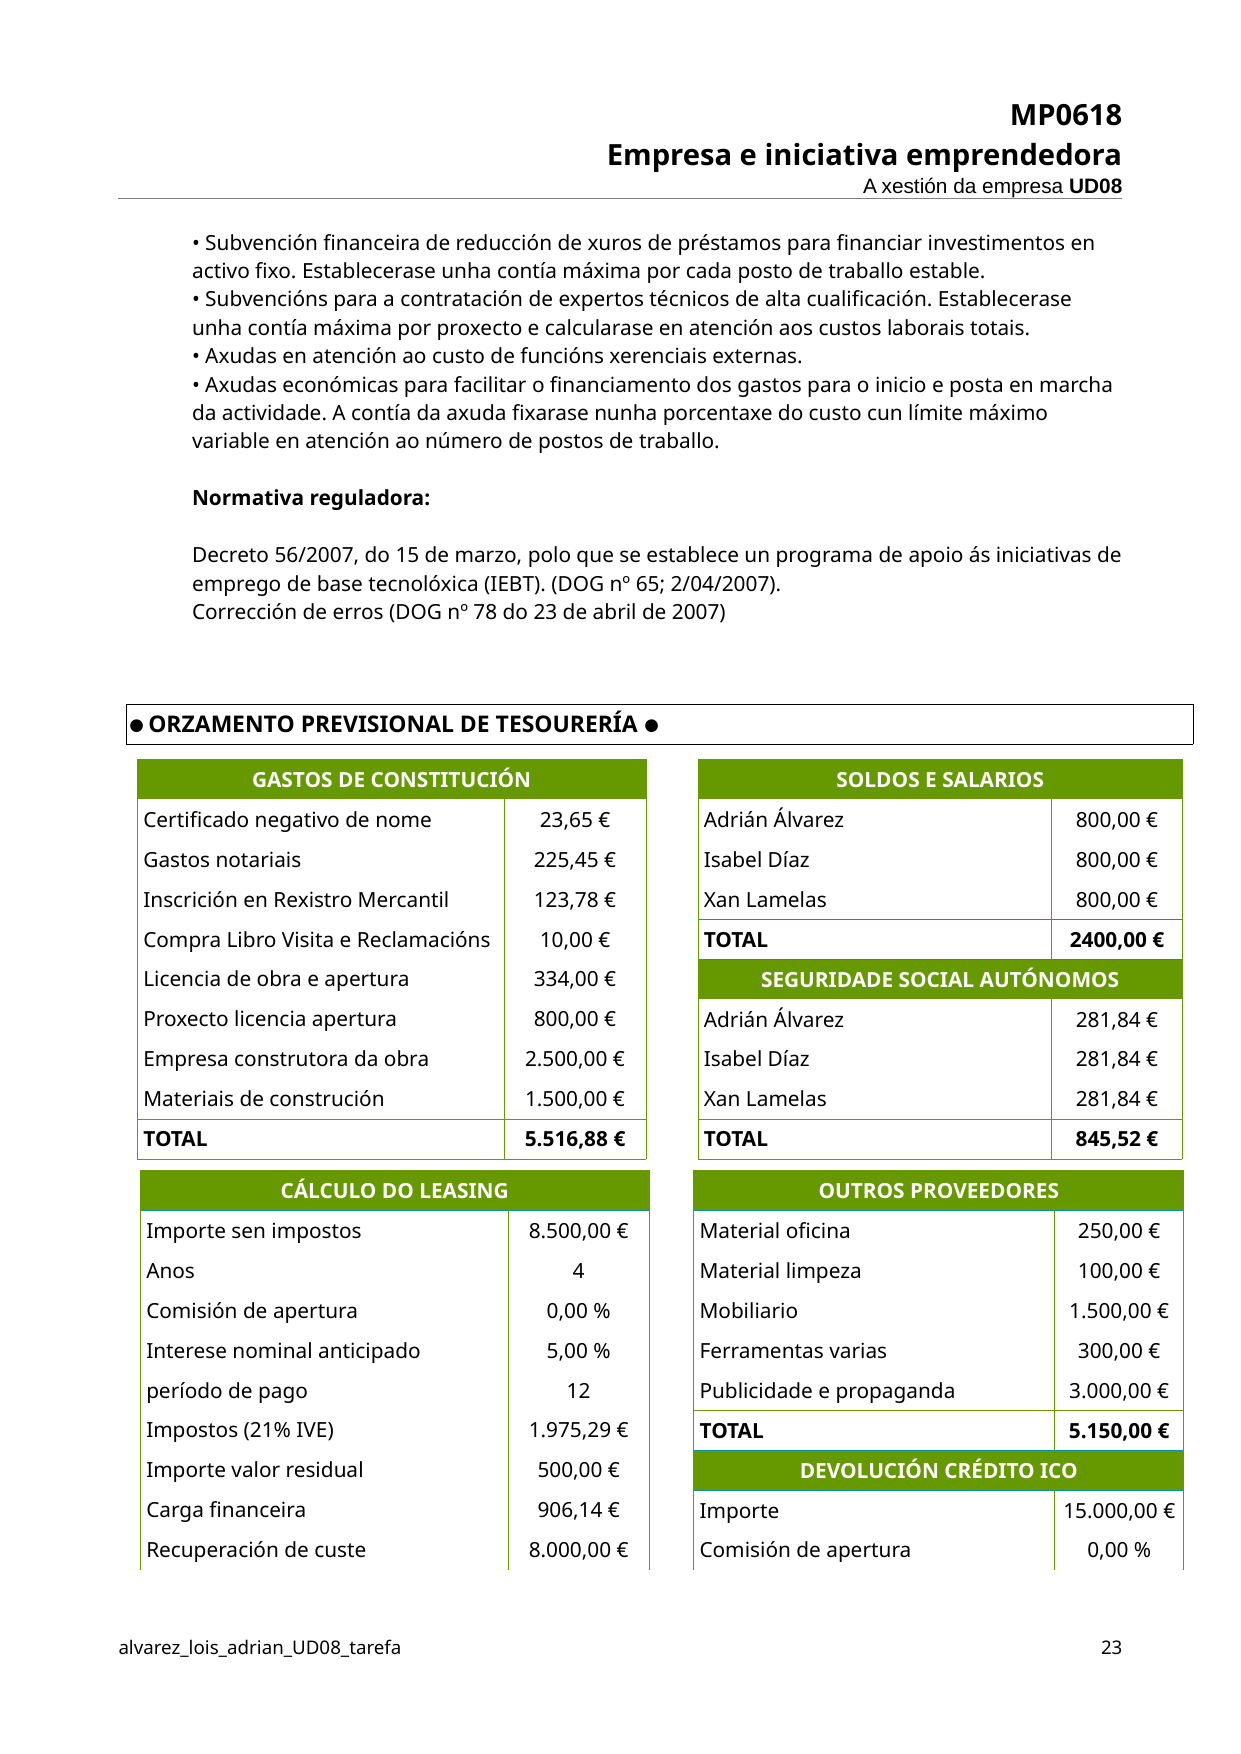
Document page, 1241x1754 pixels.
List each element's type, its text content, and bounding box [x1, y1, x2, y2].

table_header ● ORZAMENTO PREVISIONAL DE TESOURERÍA ● [120, 694, 1199, 753]
table_cell 0,00 % [509, 1290, 649, 1330]
table_cell 0,00 % [1055, 1530, 1183, 1570]
table_cell 5,00 % [509, 1330, 649, 1370]
table_cell Licencia de obra e apertura [138, 959, 504, 999]
table_cell Comisión de apertura [141, 1290, 508, 1330]
table_cell 300,00 € [1055, 1330, 1183, 1370]
table_cell SEGURIDADE SOCIAL AUTÓNOMOS [699, 960, 1182, 999]
table_cell Certificado negativo de nome [138, 799, 504, 839]
table_cell 281,84 € [1052, 1079, 1182, 1119]
table_cell 8.000,00 € [509, 1530, 649, 1569]
table_cell TOTAL [694, 1411, 1054, 1450]
table_cell Recuperación de custe [141, 1530, 508, 1569]
list • Subvención financeira de reducción de xuros de préstamos para financiar investimentos en activo fixo. Establecerase unha contía máxima por cada posto de traballo estable. • Subvencións para a contratación de expertos técnicos de alta cualificación. Establecerase unha contía máxima por proxecto e calcularase en atención aos custos laborais totais. • Axudas en atención ao custo de funcións xerenciais externas. • Axudas económicas para facilitar o financiamento dos gastos para o inicio e posta en marcha da actividade. A contía da axuda fixarase nunha porcentaxe do custo cun límite máximo variable en atención ao número de postos de traballo. Normativa reguladora: Decreto 56/2007, do 15 de marzo, polo que se establece un programa de apoio ás iniciativas de emprego de base tecnolóxica (IEBT). (DOG nº 65; 2/04/2007). Corrección de erros (DOG nº 78 do 23 de abril de 2007) [162, 228, 1122, 626]
table_header GASTOS DE CONSTITUCIÓN [138, 760, 646, 799]
table_cell Publicidade e propaganda [694, 1370, 1054, 1410]
table_cell [120, 754, 669, 1164]
table_cell 12 [509, 1370, 649, 1410]
table_cell 800,00 € [1052, 839, 1182, 879]
table_cell 8.500,00 € [509, 1211, 649, 1250]
table_cell 1.975,29 € [509, 1410, 649, 1450]
table_cell 281,84 € [1052, 1039, 1182, 1079]
table_header OUTROS PROVEEDORES [694, 1171, 1183, 1210]
table_cell 2400,00 € [1052, 920, 1182, 959]
table_cell Isabel Díaz [699, 839, 1051, 879]
table_cell Importe [694, 1491, 1054, 1530]
table_cell Proxecto licencia apertura [138, 999, 504, 1039]
table_cell Gastos notariais [138, 839, 504, 879]
table_cell TOTAL [138, 1120, 504, 1158]
table_cell Material limpeza [694, 1250, 1054, 1290]
table_cell 500,00 € [509, 1450, 649, 1490]
table_cell Compra Libro Visita e Reclamacións [138, 919, 504, 959]
table_cell Interese nominal anticipado [141, 1330, 508, 1370]
table_cell 334,00 € [505, 959, 646, 999]
table_cell 15.000,00 € [1055, 1491, 1183, 1530]
table_cell 1.500,00 € [1055, 1290, 1183, 1330]
table_cell 800,00 € [505, 999, 646, 1039]
table_cell Material oficina [694, 1211, 1054, 1250]
table_cell 3.000,00 € [1055, 1370, 1183, 1410]
table_cell 5.150,00 € [1055, 1411, 1183, 1450]
table_cell TOTAL [699, 920, 1051, 959]
table_cell Importe valor residual [141, 1450, 508, 1490]
table_cell [120, 1165, 669, 1576]
table_cell Adrián Álvarez [699, 999, 1051, 1039]
table_cell Mobiliario [694, 1290, 1054, 1330]
table_cell Impostos (21% IVE) [141, 1410, 508, 1450]
table_cell Adrián Álvarez [699, 799, 1051, 839]
table_cell 5.516,88 € [505, 1120, 646, 1158]
table_cell Inscrición en Rexistro Mercantil [138, 879, 504, 919]
table_cell 100,00 € [1055, 1250, 1183, 1290]
table_cell Materiais de construción [138, 1079, 504, 1118]
table_cell 250,00 € [1055, 1211, 1183, 1250]
table_cell 10,00 € [505, 919, 646, 959]
table_cell 906,14 € [509, 1490, 649, 1529]
table_cell 123,78 € [505, 879, 646, 919]
table_cell 281,84 € [1052, 999, 1182, 1039]
table_cell 800,00 € [1052, 879, 1182, 919]
table_cell Comisión de apertura [694, 1530, 1054, 1570]
table_cell período de pago [141, 1370, 508, 1410]
table_cell TOTAL [699, 1120, 1051, 1159]
table_cell Ferramentas varias [694, 1330, 1054, 1370]
table_cell 1.500,00 € [505, 1079, 646, 1118]
table_cell Xan Lamelas [699, 1079, 1051, 1119]
table_cell [669, 754, 1199, 1164]
table_cell Empresa construtora da obra [138, 1039, 504, 1078]
table_cell [669, 1165, 1199, 1576]
table_cell 225,45 € [505, 839, 646, 879]
table_cell 23,65 € [505, 799, 646, 839]
table_cell 4 [509, 1250, 649, 1290]
table_cell 845,52 € [1052, 1120, 1182, 1159]
table_cell Anos [141, 1250, 508, 1290]
table_cell 800,00 € [1052, 799, 1182, 839]
table_cell Isabel Díaz [699, 1039, 1051, 1079]
table_cell DEVOLUCIÓN CRÉDITO ICO [694, 1451, 1183, 1490]
table_header SOLDOS E SALARIOS [699, 760, 1182, 799]
table_header CÁLCULO DO LEASING [141, 1171, 649, 1210]
table_cell Carga financeira [141, 1490, 508, 1529]
table_cell 2.500,00 € [505, 1039, 646, 1078]
table_cell Xan Lamelas [699, 879, 1051, 919]
table_cell Importe sen impostos [141, 1211, 508, 1250]
